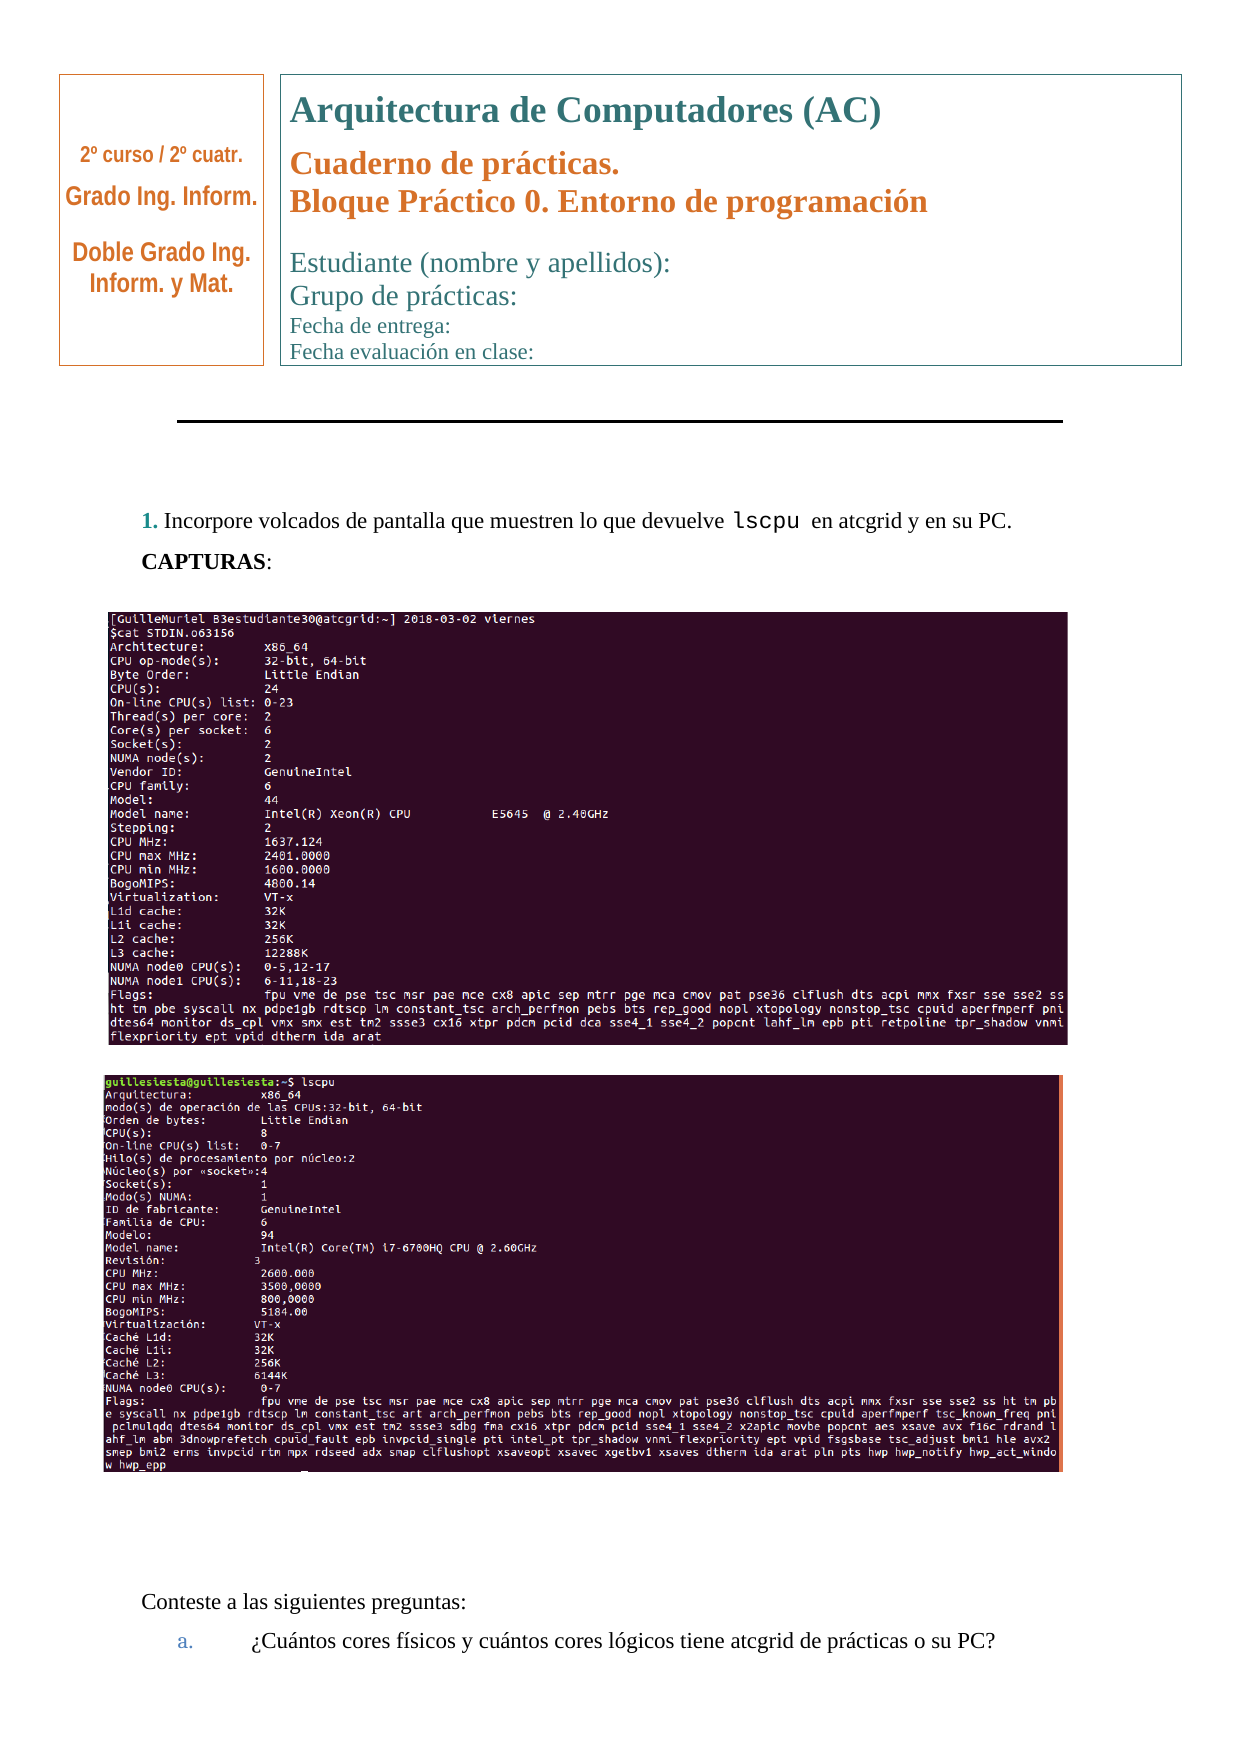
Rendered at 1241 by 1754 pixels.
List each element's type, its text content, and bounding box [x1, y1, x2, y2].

picture [108, 612, 1068, 1045]
list Conteste a las siguientes preguntas: [103, 1588, 1063, 1614]
table_header 2º curso / 2º cuatr. Grado Ing. Inform. Doble Grado Ing. Inform. y Mat. [60, 75, 263, 364]
list CAPTURAS: [103, 548, 1063, 574]
picture [103, 1075, 1063, 1472]
table_header [264, 74, 280, 364]
table_header Arquitectura de Computadores (AC) Cuaderno de prácticas. Bloque Práctico 0. Entorno de programación Estudiante (nombre y apellidos): Grupo de prácticas: Fecha de entrega: Fecha evaluación en clase: [281, 75, 1181, 364]
list 1. Incorpore volcados de pantalla que muestren lo que devuelve lscpu en atcgrid y en su PC. [103, 507, 1063, 535]
text a. ¿Cuántos cores físicos y cuántos cores lógicos tiene atcgrid de prácticas o su PC? [177, 1627, 1063, 1654]
